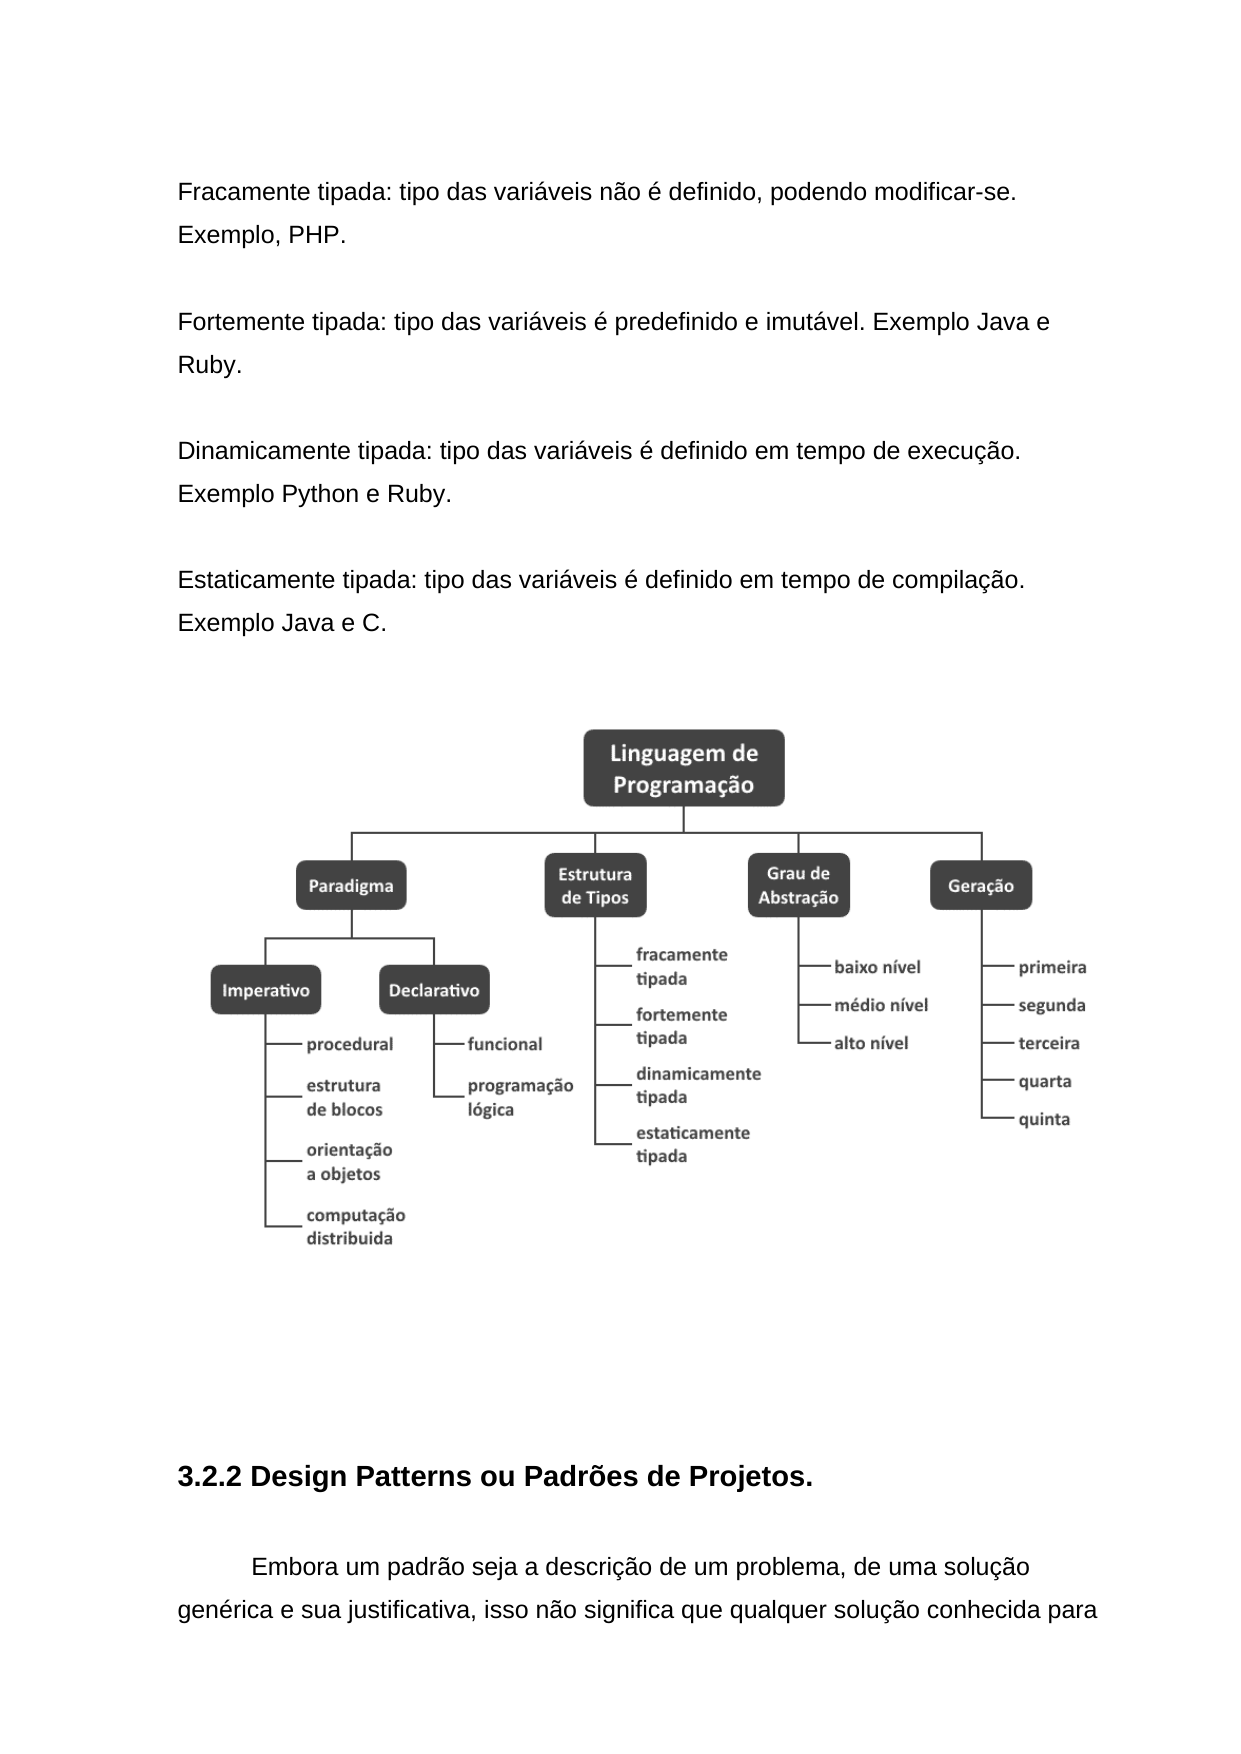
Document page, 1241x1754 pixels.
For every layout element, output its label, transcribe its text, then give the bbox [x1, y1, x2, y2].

text 3.2.2 Design Patterns ou Padrões de Projetos. [177, 1459, 1122, 1492]
text Fortemente tipada: tipo das variáveis é predefinido e imutável. Exemplo Java e Ruby. [177, 307, 1122, 378]
text Fracamente tipada: tipo das variáveis não é definido, podendo modificar-se. Exemplo, PHP. [177, 177, 1122, 249]
picture [177, 701, 1123, 1275]
text Exemplo Python e Ruby. [177, 479, 1122, 508]
text Estaticamente tipada: tipo das variáveis é definido em tempo de compilação. Exemplo Java e C. [177, 565, 1122, 637]
text Dinamicamente tipada: tipo das variáveis é definido em tempo de execução. [177, 436, 1122, 465]
text Embora um padrão seja a descrição de um problema, de uma solução genérica e sua justificativa, isso não significa que qualquer solução conhecida para [177, 1552, 1122, 1624]
